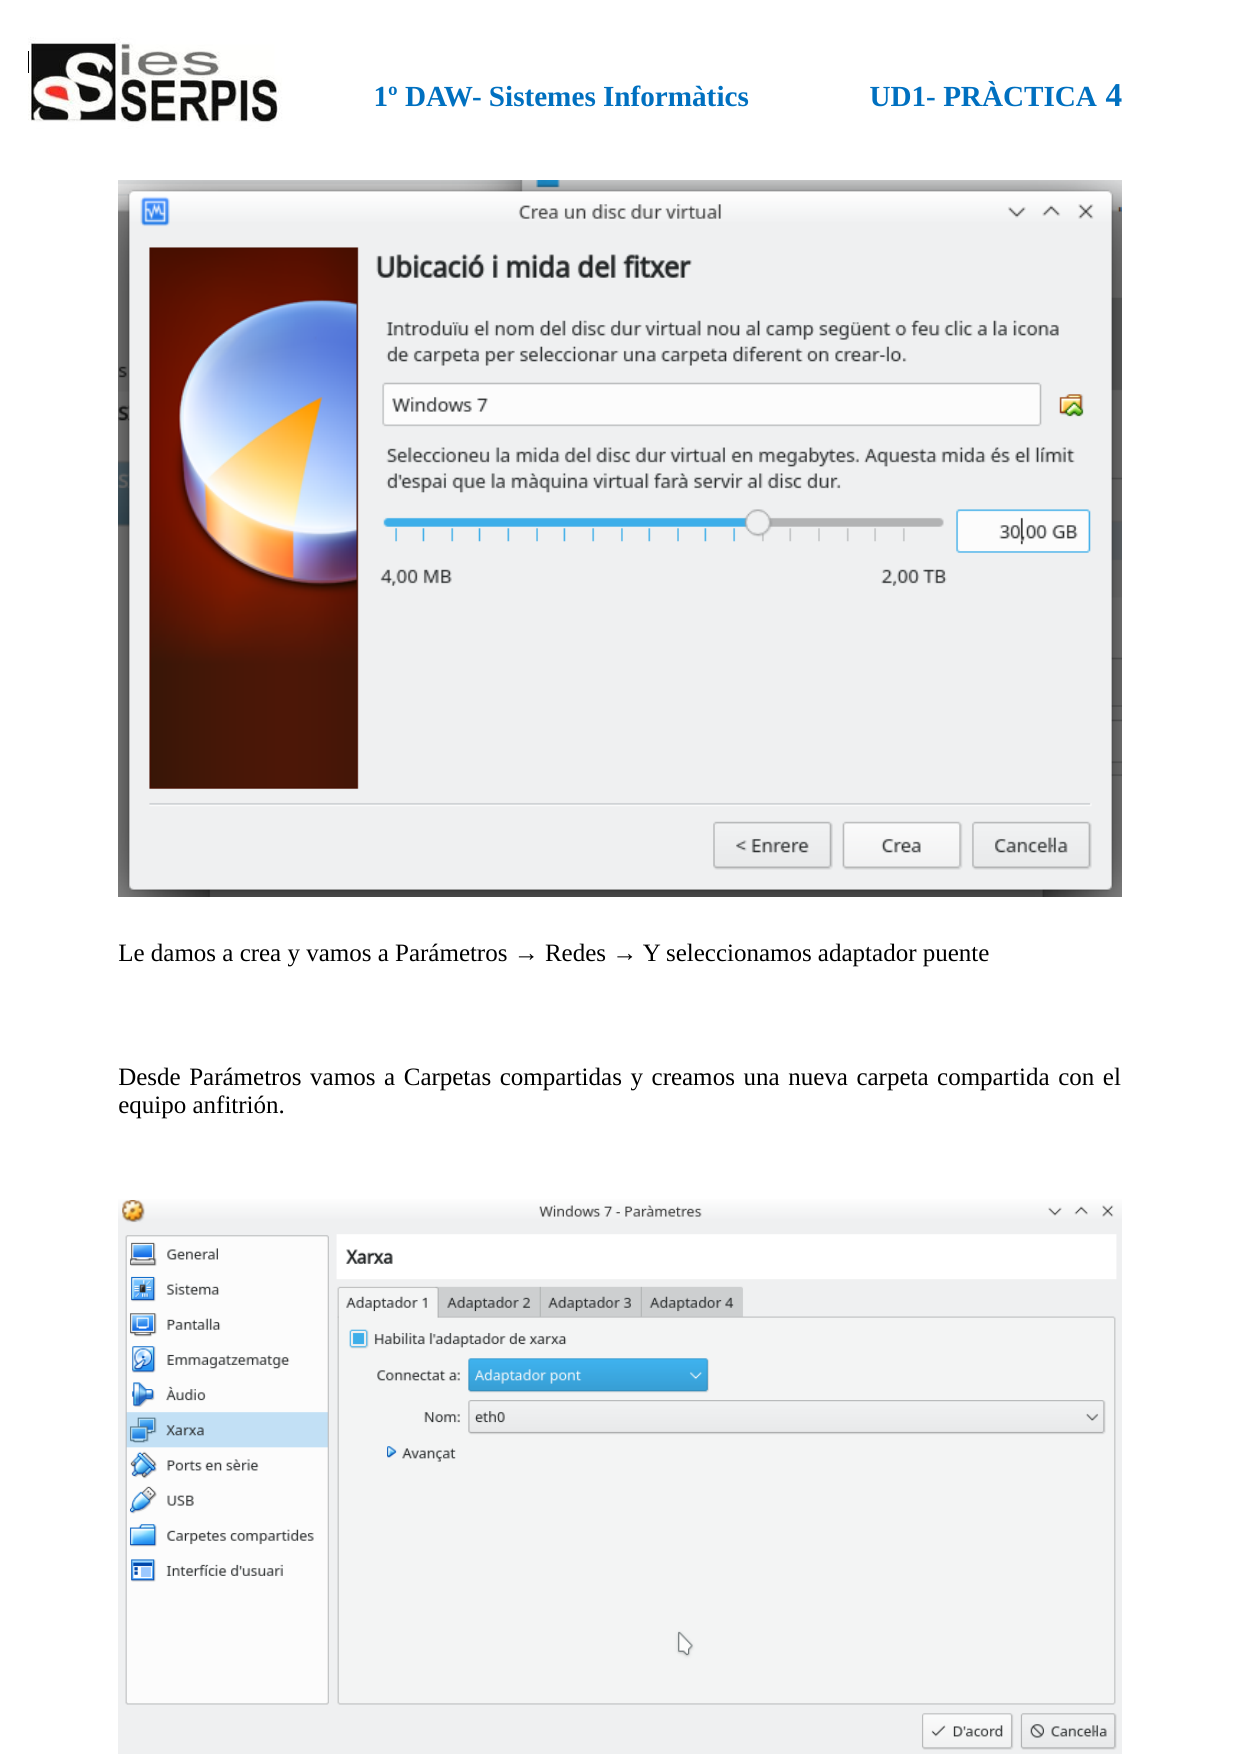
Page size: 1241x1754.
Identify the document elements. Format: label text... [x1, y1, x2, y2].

text Desde Parámetros vamos a Carpetas compartidas y creamos una nueva carpeta compartida con el equipo anfitrión. [118, 1062, 1122, 1119]
text Le damos a crea y vamos a Parámetros → Redes → Y seleccionamos adaptador puente [118, 938, 1122, 967]
